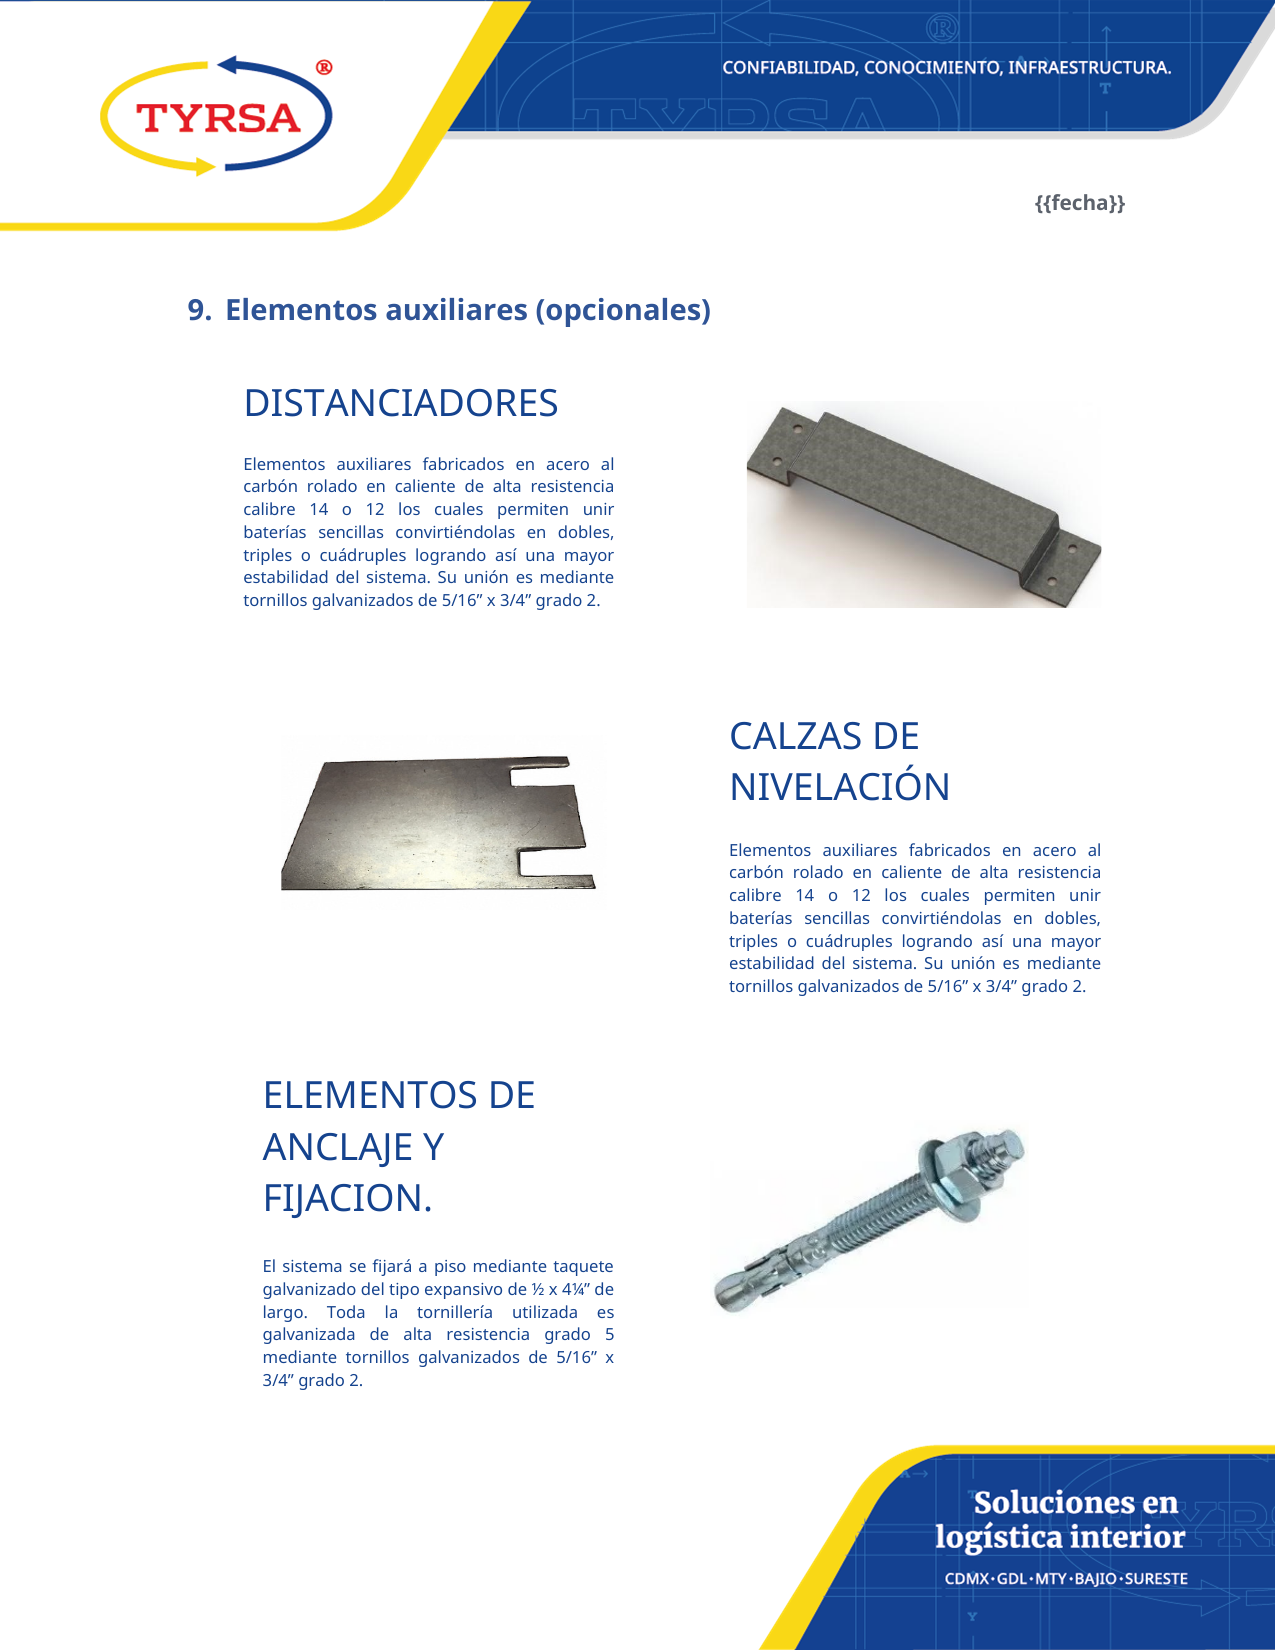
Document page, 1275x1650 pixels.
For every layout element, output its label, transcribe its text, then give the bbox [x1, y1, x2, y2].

table_cell Elementos auxiliares fabricados en acero al carbón rolado en caliente de alta resistencia calibre 14 o 12 los cuales permiten unir baterías sencillas convirtiéndolas en dobles, triples o cuádruples logrando así una mayor estabilidad del sistema. Su unión es mediante tornillos galvanizados de 5/16” x 3/4” grado 2. [626, 813, 1113, 1024]
table_header [626, 376, 1113, 684]
table_cell [139, 684, 626, 1024]
table_header ELEMENTOS DE ANCLAJE Y FIJACION. [139, 1069, 626, 1228]
table_cell CALZAS DE NIVELACIÓN [626, 684, 1113, 812]
table_header [626, 1069, 1113, 1473]
list Elementos auxiliares (opcionales) [187, 289, 1125, 329]
table_header DISTANCIADORES Elementos auxiliares fabricados en acero al carbón rolado en caliente de alta resistencia calibre 14 o 12 los cuales permiten unir baterías sencillas convirtiéndolas en dobles, triples o cuádruples logrando así una mayor estabilidad del sistema. Su unión es mediante tornillos galvanizados de 5/16” x 3/4” grado 2. [139, 376, 626, 684]
table_cell El sistema se fijará a piso mediante taquete galvanizado del tipo expansivo de ½ x 4¼” de largo. Toda la tornillería utilizada es galvanizada de alta resistencia grado 5 mediante tornillos galvanizados de 5/16” x 3/4” grado 2. [139, 1229, 626, 1473]
